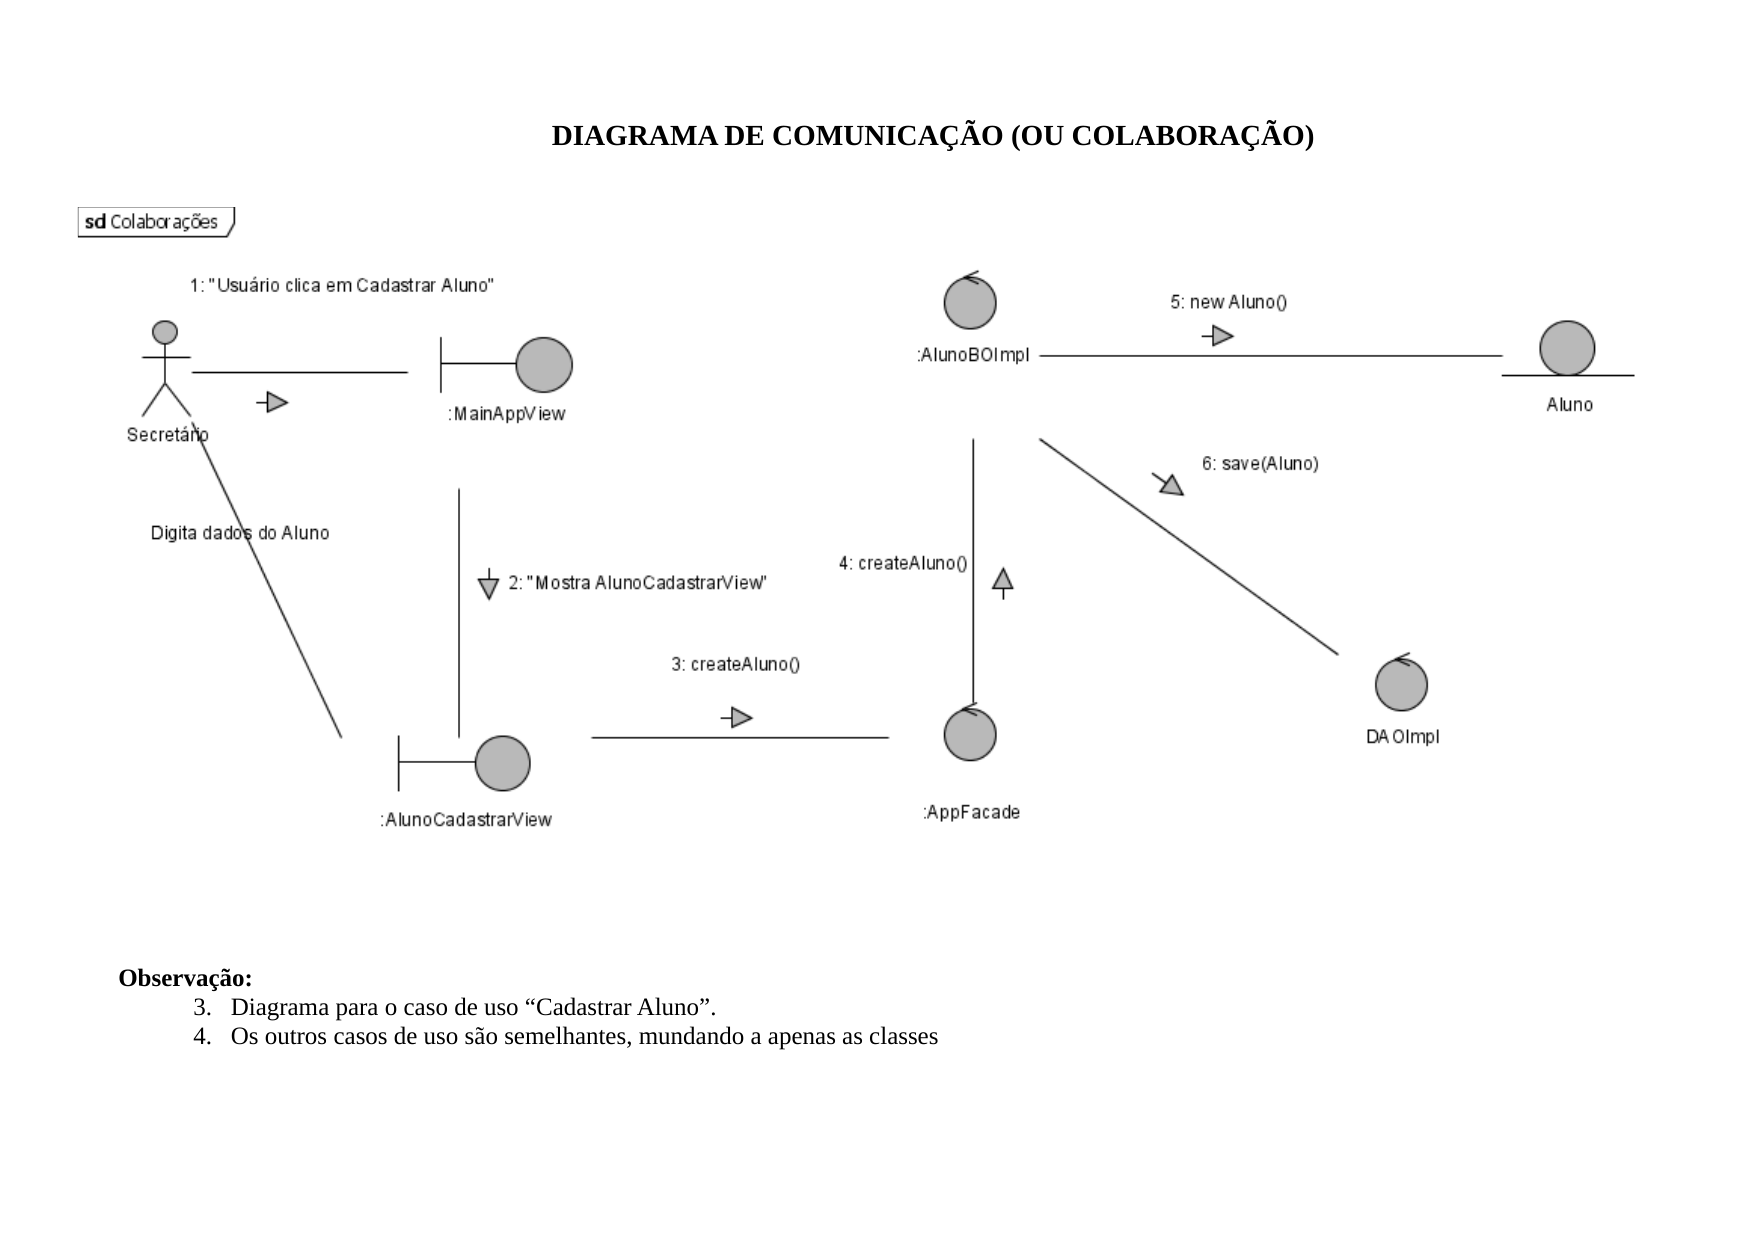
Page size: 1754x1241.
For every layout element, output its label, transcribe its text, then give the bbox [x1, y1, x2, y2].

list Diagrama para o caso de uso “Cadastrar Aluno”. [193, 992, 1636, 1021]
text Observação: [118, 963, 1636, 992]
list Os outros casos de uso são semelhantes, mundando a apenas as classes [193, 1021, 1636, 1049]
list DIAGRAMA DE COMUNICAÇÃO (OU COLABORAÇÃO) [193, 118, 1636, 152]
